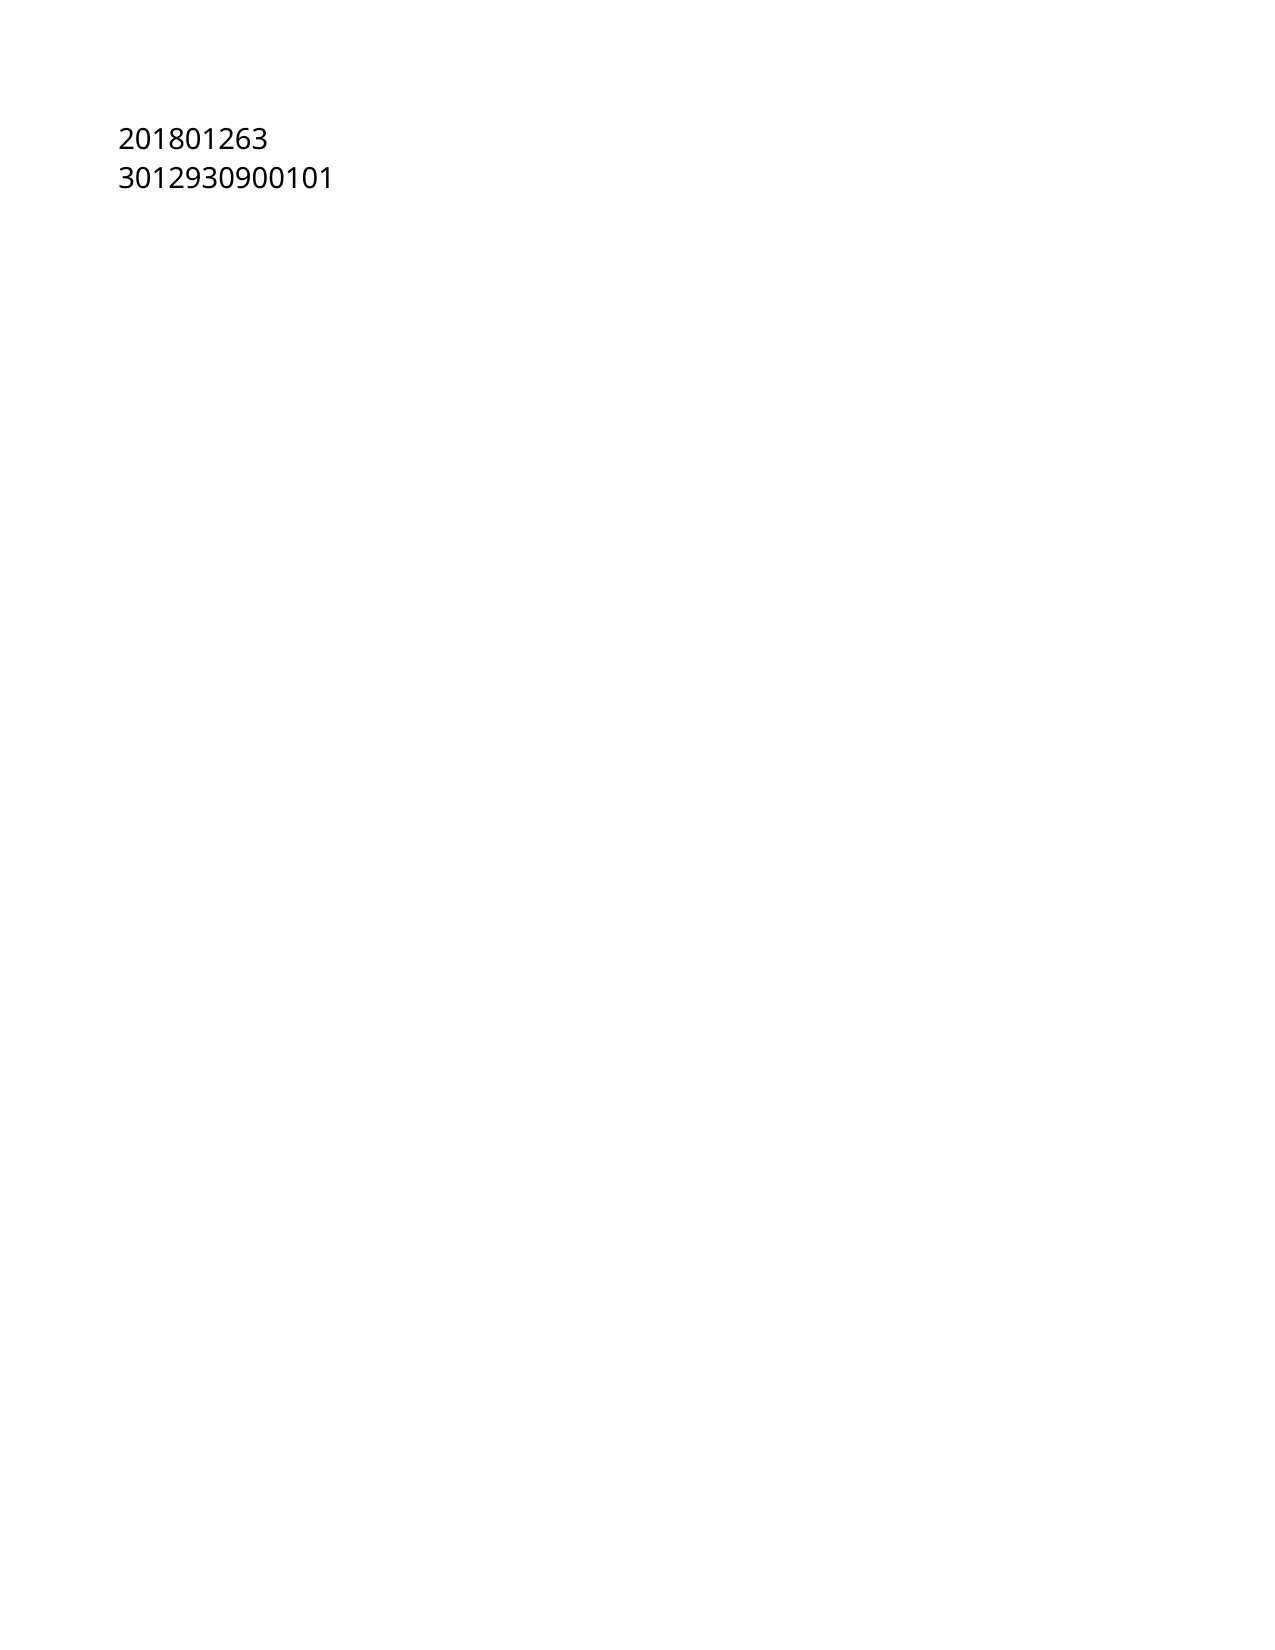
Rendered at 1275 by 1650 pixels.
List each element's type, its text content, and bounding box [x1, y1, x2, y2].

subtitle 3012930900101 [118, 158, 1157, 197]
text 201801263 [118, 118, 1157, 158]
